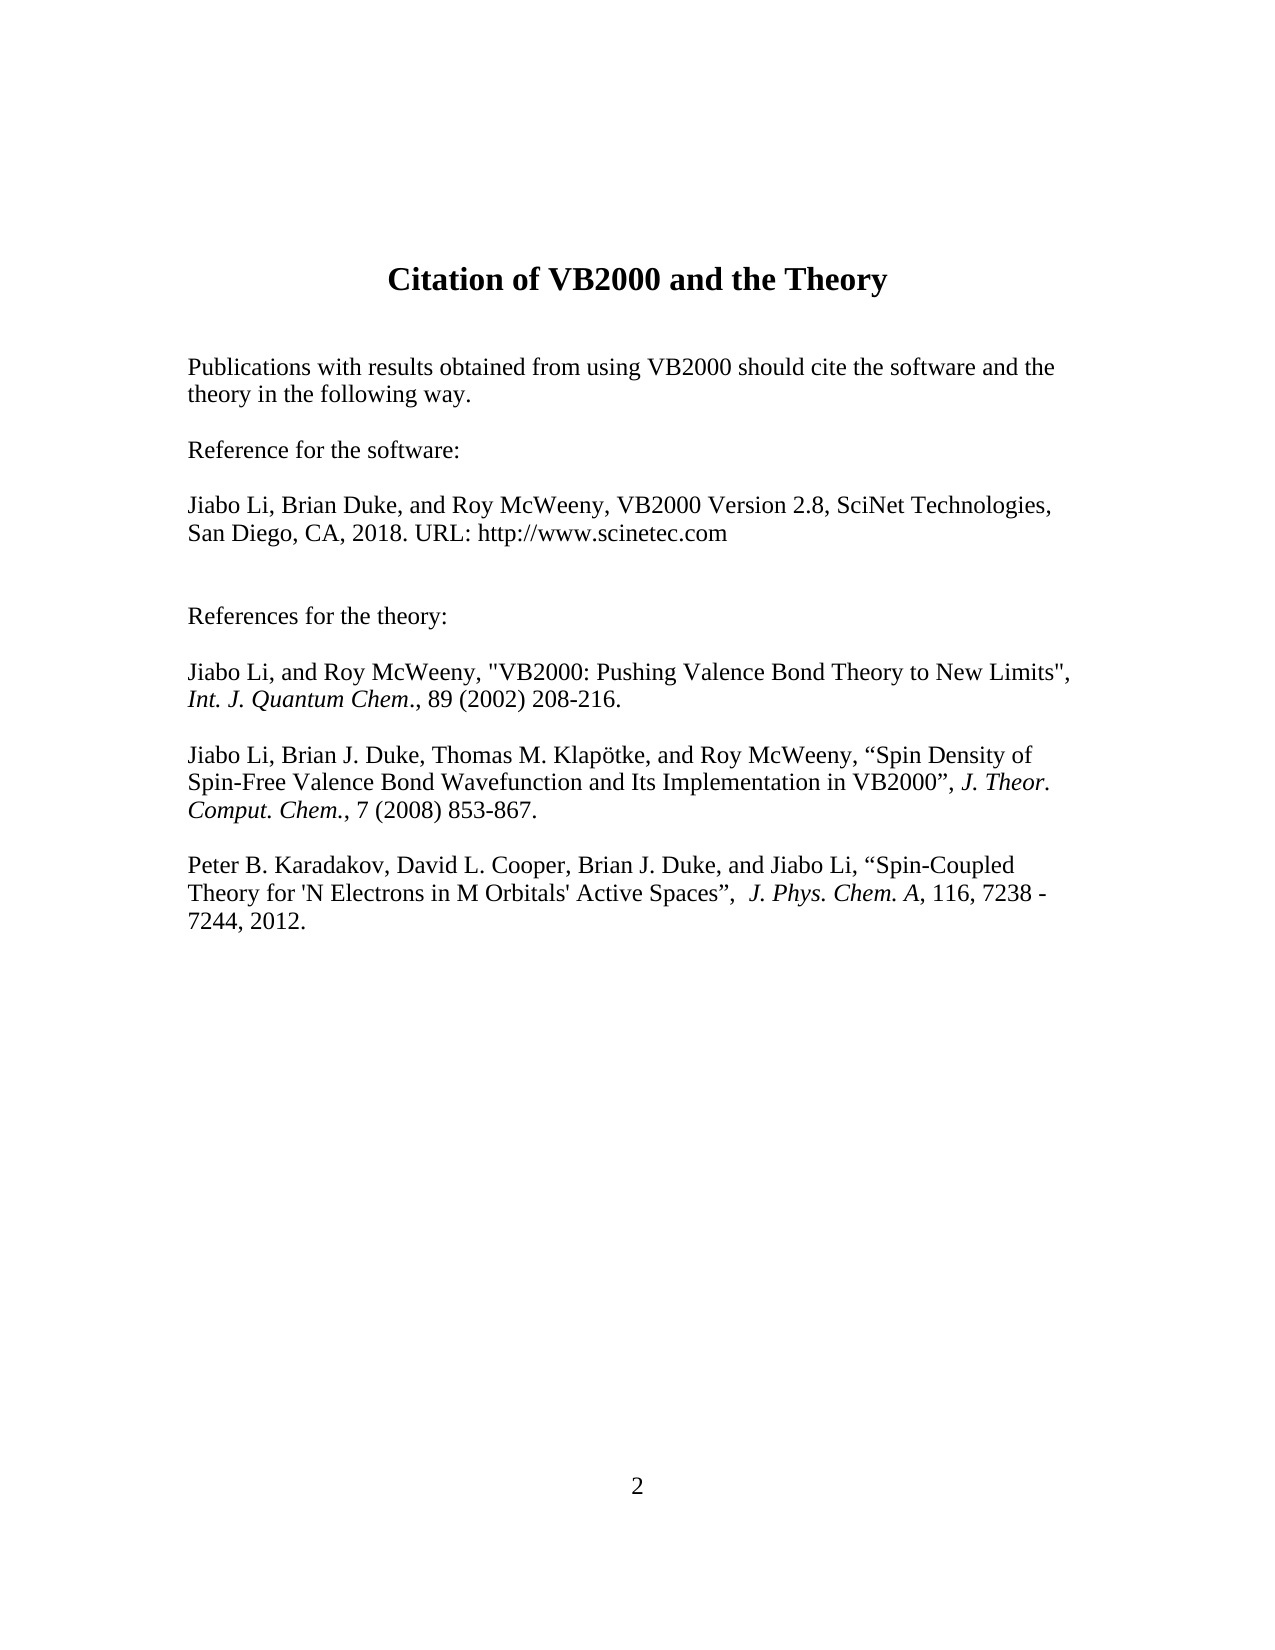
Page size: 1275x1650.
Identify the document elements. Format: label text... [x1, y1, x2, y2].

text Jiabo Li, and Roy McWeeny, "VB2000: Pushing Valence Bond Theory to New Limits", Int. J. Quantum Chem., 89 (2002) 208-216. [187, 658, 1087, 713]
text Publications with results obtained from using VB2000 should cite the software and the theory in the following way. [187, 353, 1087, 408]
text Jiabo Li, Brian J. Duke, Thomas M. Klapötke, and Roy McWeeny, “Spin Density of Spin-Free Valence Bond Wavefunction and Its Implementation in VB2000”, J. Theor. Comput. Chem., 7 (2008) 853-867. [187, 741, 1087, 824]
text Reference for the software: [187, 436, 1087, 464]
text Jiabo Li, Brian Duke, and Roy McWeeny, VB2000 Version 2.8, SciNet Technologies, San Diego, CA, 2018. URL: http://www.scinetec.com [187, 491, 1087, 547]
text Citation of VB2000 and the Theory [187, 261, 1087, 297]
text References for the theory: [187, 602, 1087, 630]
text Peter B. Karadakov, David L. Cooper, Brian J. Duke, and Jiabo Li, “Spin-Coupled Theory for 'N Electrons in M Orbitals' Active Spaces”, J. Phys. Chem. A, 116, 7238 - 7244, 2012. [187, 852, 1087, 935]
